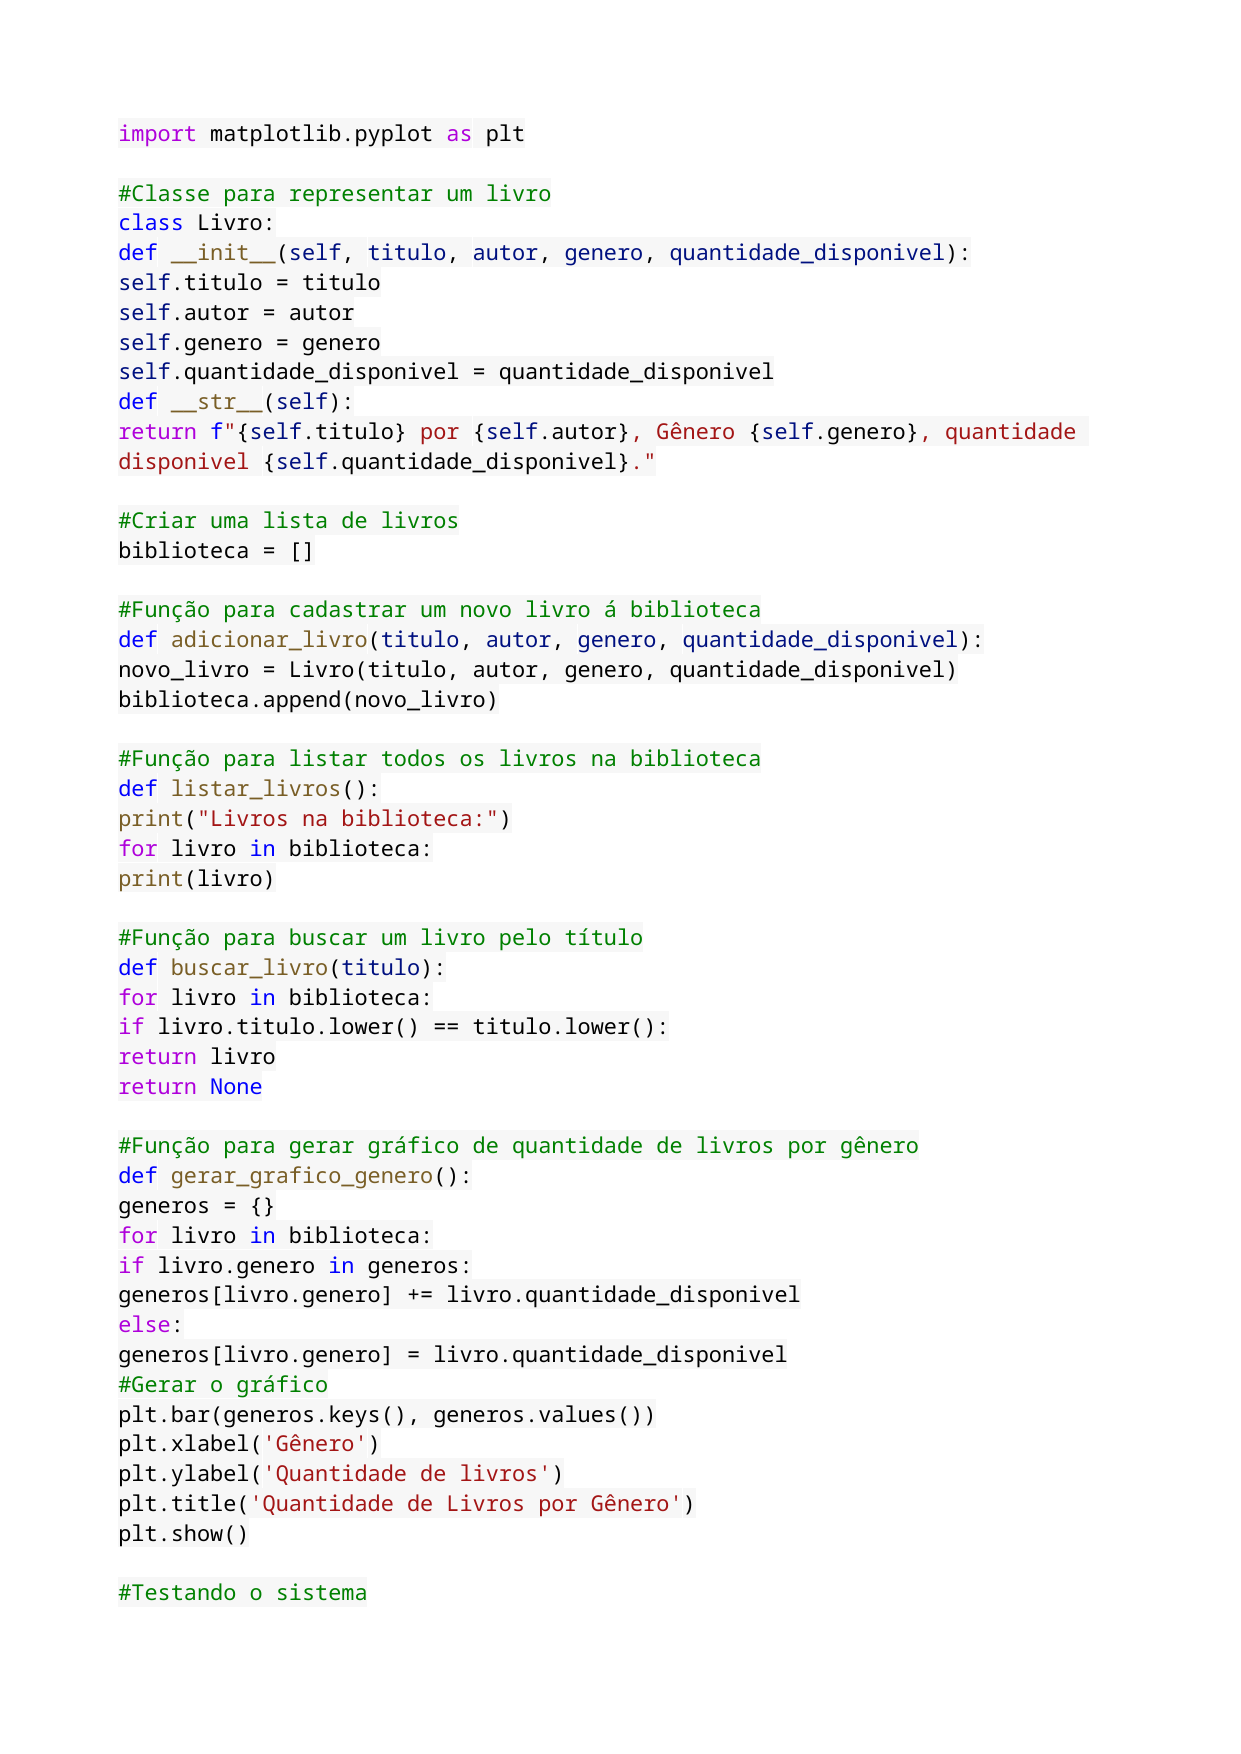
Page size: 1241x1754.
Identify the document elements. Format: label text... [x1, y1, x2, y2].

text self.genero = genero [118, 327, 1122, 356]
text def __str__(self): [118, 386, 1122, 416]
text if livro.genero in generos: [118, 1249, 1122, 1279]
text return f"{self.titulo} por {self.autor}, Gênero {self.genero}, quantidade disponivel {self.quantidade_disponivel}." [118, 416, 1122, 476]
text plt.bar(generos.keys(), generos.values()) [118, 1398, 1122, 1428]
text plt.show() [118, 1518, 1122, 1547]
text print(livro) [118, 862, 1122, 892]
text for livro in biblioteca: [118, 833, 1122, 862]
text #Função para listar todos os livros na biblioteca [118, 743, 1122, 773]
text for livro in biblioteca: [118, 982, 1122, 1011]
text self.quantidade_disponivel = quantidade_disponivel [118, 356, 1122, 386]
text print("Livros na biblioteca:") [118, 803, 1122, 833]
text return None [118, 1071, 1122, 1101]
text generos[livro.genero] = livro.quantidade_disponivel [118, 1339, 1122, 1369]
text def adicionar_livro(titulo, autor, genero, quantidade_disponivel): [118, 624, 1122, 654]
text plt.xlabel('Gênero') [118, 1428, 1122, 1458]
text import matplotlib.pyplot as plt [118, 118, 1122, 148]
text #Criar uma lista de livros [118, 505, 1122, 535]
text biblioteca = [] [118, 535, 1122, 565]
text biblioteca.append(novo_livro) [118, 684, 1122, 714]
text if livro.titulo.lower() == titulo.lower(): [118, 1011, 1122, 1041]
text generos[livro.genero] += livro.quantidade_disponivel [118, 1279, 1122, 1309]
text plt.ylabel('Quantidade de livros') [118, 1458, 1122, 1488]
text def buscar_livro(titulo): [118, 952, 1122, 982]
text return livro [118, 1041, 1122, 1071]
text #Testando o sistema [118, 1577, 1122, 1607]
text def __init__(self, titulo, autor, genero, quantidade_disponivel): [118, 237, 1122, 267]
text def listar_livros(): [118, 773, 1122, 803]
text plt.title('Quantidade de Livros por Gênero') [118, 1488, 1122, 1518]
text self.titulo = titulo [118, 267, 1122, 297]
text #Função para buscar um livro pelo título [118, 922, 1122, 952]
text #Classe para representar um livro [118, 178, 1122, 207]
text for livro in biblioteca: [118, 1220, 1122, 1249]
text else: [118, 1309, 1122, 1339]
text novo_livro = Livro(titulo, autor, genero, quantidade_disponivel) [118, 654, 1122, 684]
text def gerar_grafico_genero(): [118, 1160, 1122, 1190]
text #Função para gerar gráfico de quantidade de livros por gênero [118, 1130, 1122, 1160]
text #Função para cadastrar um novo livro á biblioteca [118, 594, 1122, 624]
text #Gerar o gráfico [118, 1369, 1122, 1398]
text self.autor = autor [118, 297, 1122, 327]
text generos = {} [118, 1190, 1122, 1220]
text class Livro: [118, 207, 1122, 237]
